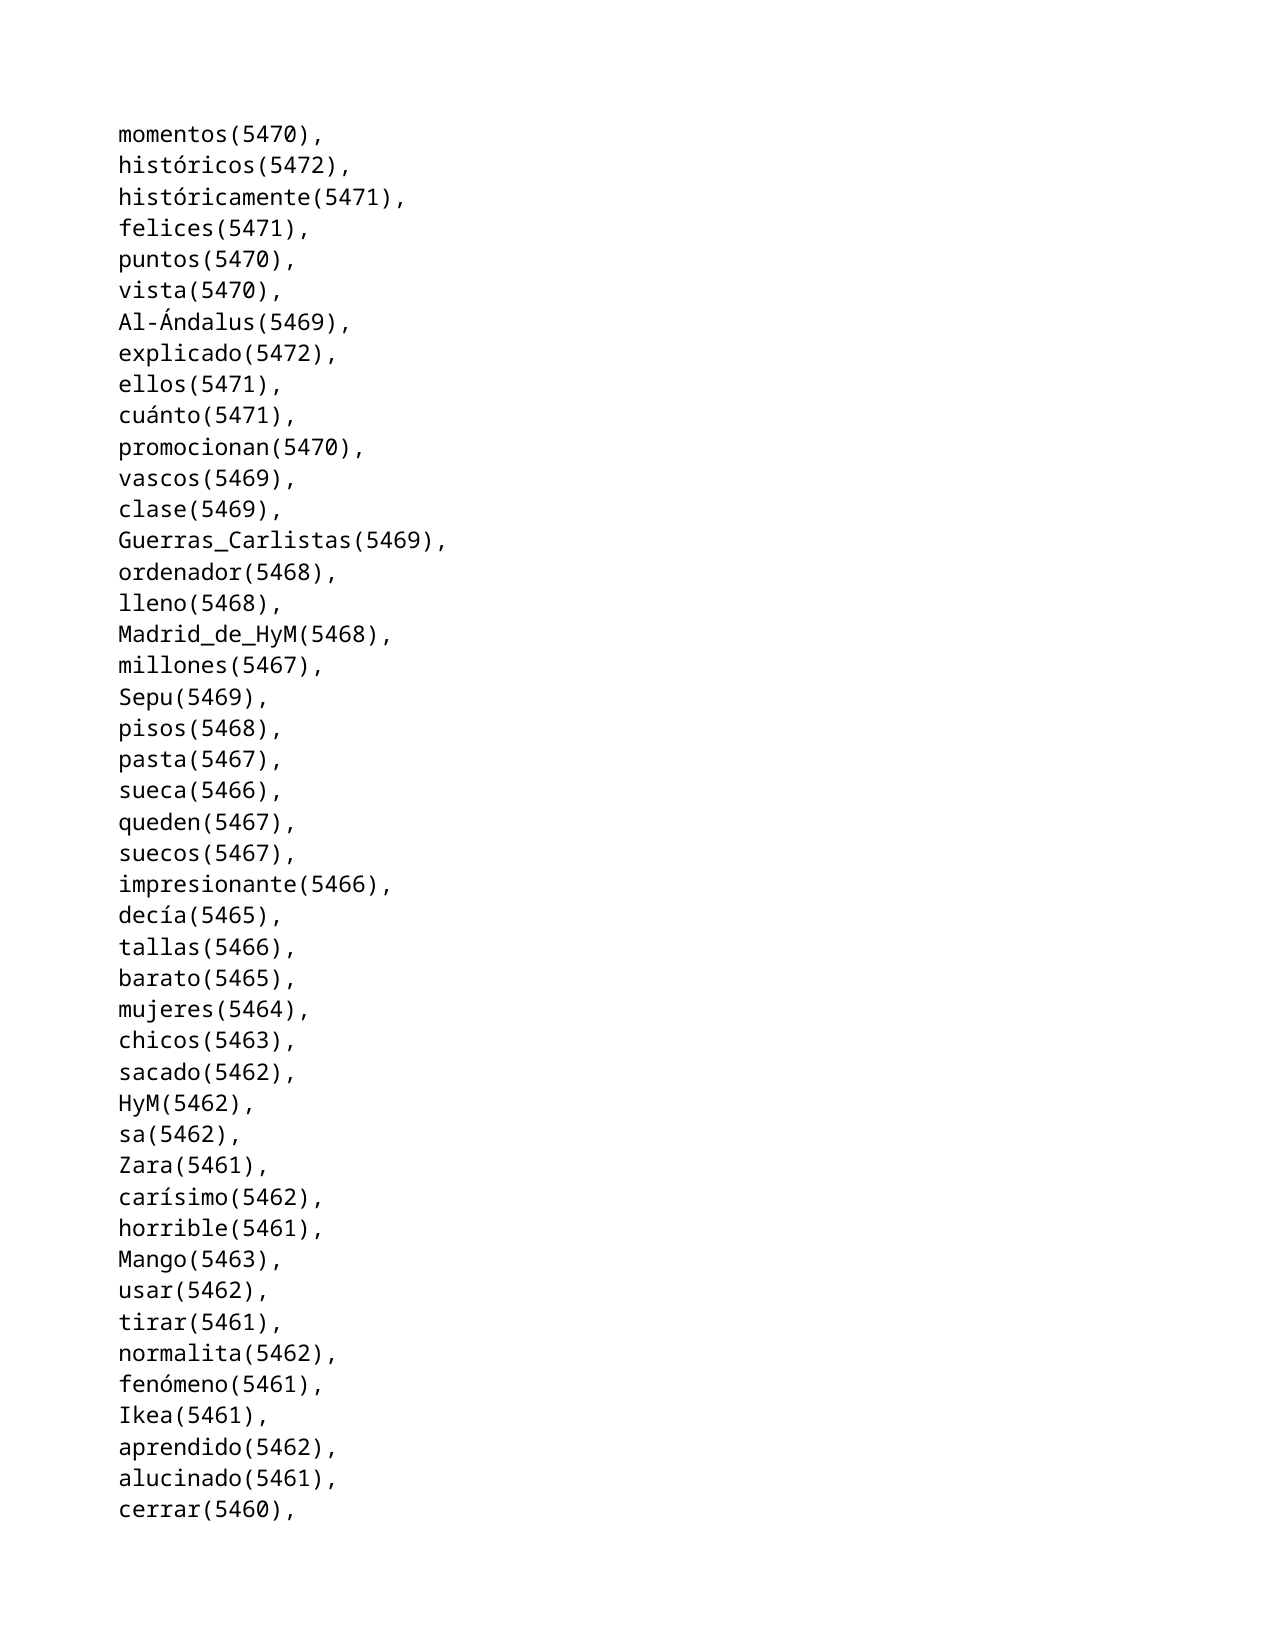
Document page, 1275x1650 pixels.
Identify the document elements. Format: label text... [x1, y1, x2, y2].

text tallas(5466), [118, 931, 1157, 962]
text millones(5467), [118, 649, 1157, 681]
text sacado(5462), [118, 1056, 1157, 1087]
text puntos(5470), [118, 243, 1157, 274]
text normalita(5462), [118, 1337, 1157, 1368]
text Zara(5461), [118, 1149, 1157, 1181]
text fenómeno(5461), [118, 1368, 1157, 1399]
text Sepu(5469), [118, 681, 1157, 712]
text momentos(5470), [118, 118, 1157, 149]
text sueca(5466), [118, 774, 1157, 806]
text decía(5465), [118, 899, 1157, 931]
text chicos(5463), [118, 1024, 1157, 1056]
text Ikea(5461), [118, 1399, 1157, 1431]
text explicado(5472), [118, 337, 1157, 368]
text cerrar(5460), [118, 1493, 1157, 1524]
text Al-Ándalus(5469), [118, 306, 1157, 337]
text horrible(5461), [118, 1212, 1157, 1243]
text lleno(5468), [118, 587, 1157, 618]
text vista(5470), [118, 274, 1157, 306]
text clase(5469), [118, 493, 1157, 524]
text mujeres(5464), [118, 993, 1157, 1024]
text pisos(5468), [118, 712, 1157, 743]
text Madrid_de_HyM(5468), [118, 618, 1157, 649]
text ellos(5471), [118, 368, 1157, 399]
text tirar(5461), [118, 1306, 1157, 1337]
text alucinado(5461), [118, 1462, 1157, 1493]
text suecos(5467), [118, 837, 1157, 868]
text barato(5465), [118, 962, 1157, 993]
text sa(5462), [118, 1118, 1157, 1149]
text pasta(5467), [118, 743, 1157, 774]
text históricamente(5471), [118, 181, 1157, 212]
text ordenador(5468), [118, 556, 1157, 587]
text impresionante(5466), [118, 868, 1157, 899]
text promocionan(5470), [118, 431, 1157, 462]
text HyM(5462), [118, 1087, 1157, 1118]
text Guerras_Carlistas(5469), [118, 524, 1157, 556]
text vascos(5469), [118, 462, 1157, 493]
text queden(5467), [118, 806, 1157, 837]
text aprendido(5462), [118, 1431, 1157, 1462]
text usar(5462), [118, 1274, 1157, 1306]
text Mango(5463), [118, 1243, 1157, 1274]
text felices(5471), [118, 212, 1157, 243]
text carísimo(5462), [118, 1181, 1157, 1212]
text cuánto(5471), [118, 399, 1157, 431]
text históricos(5472), [118, 149, 1157, 181]
